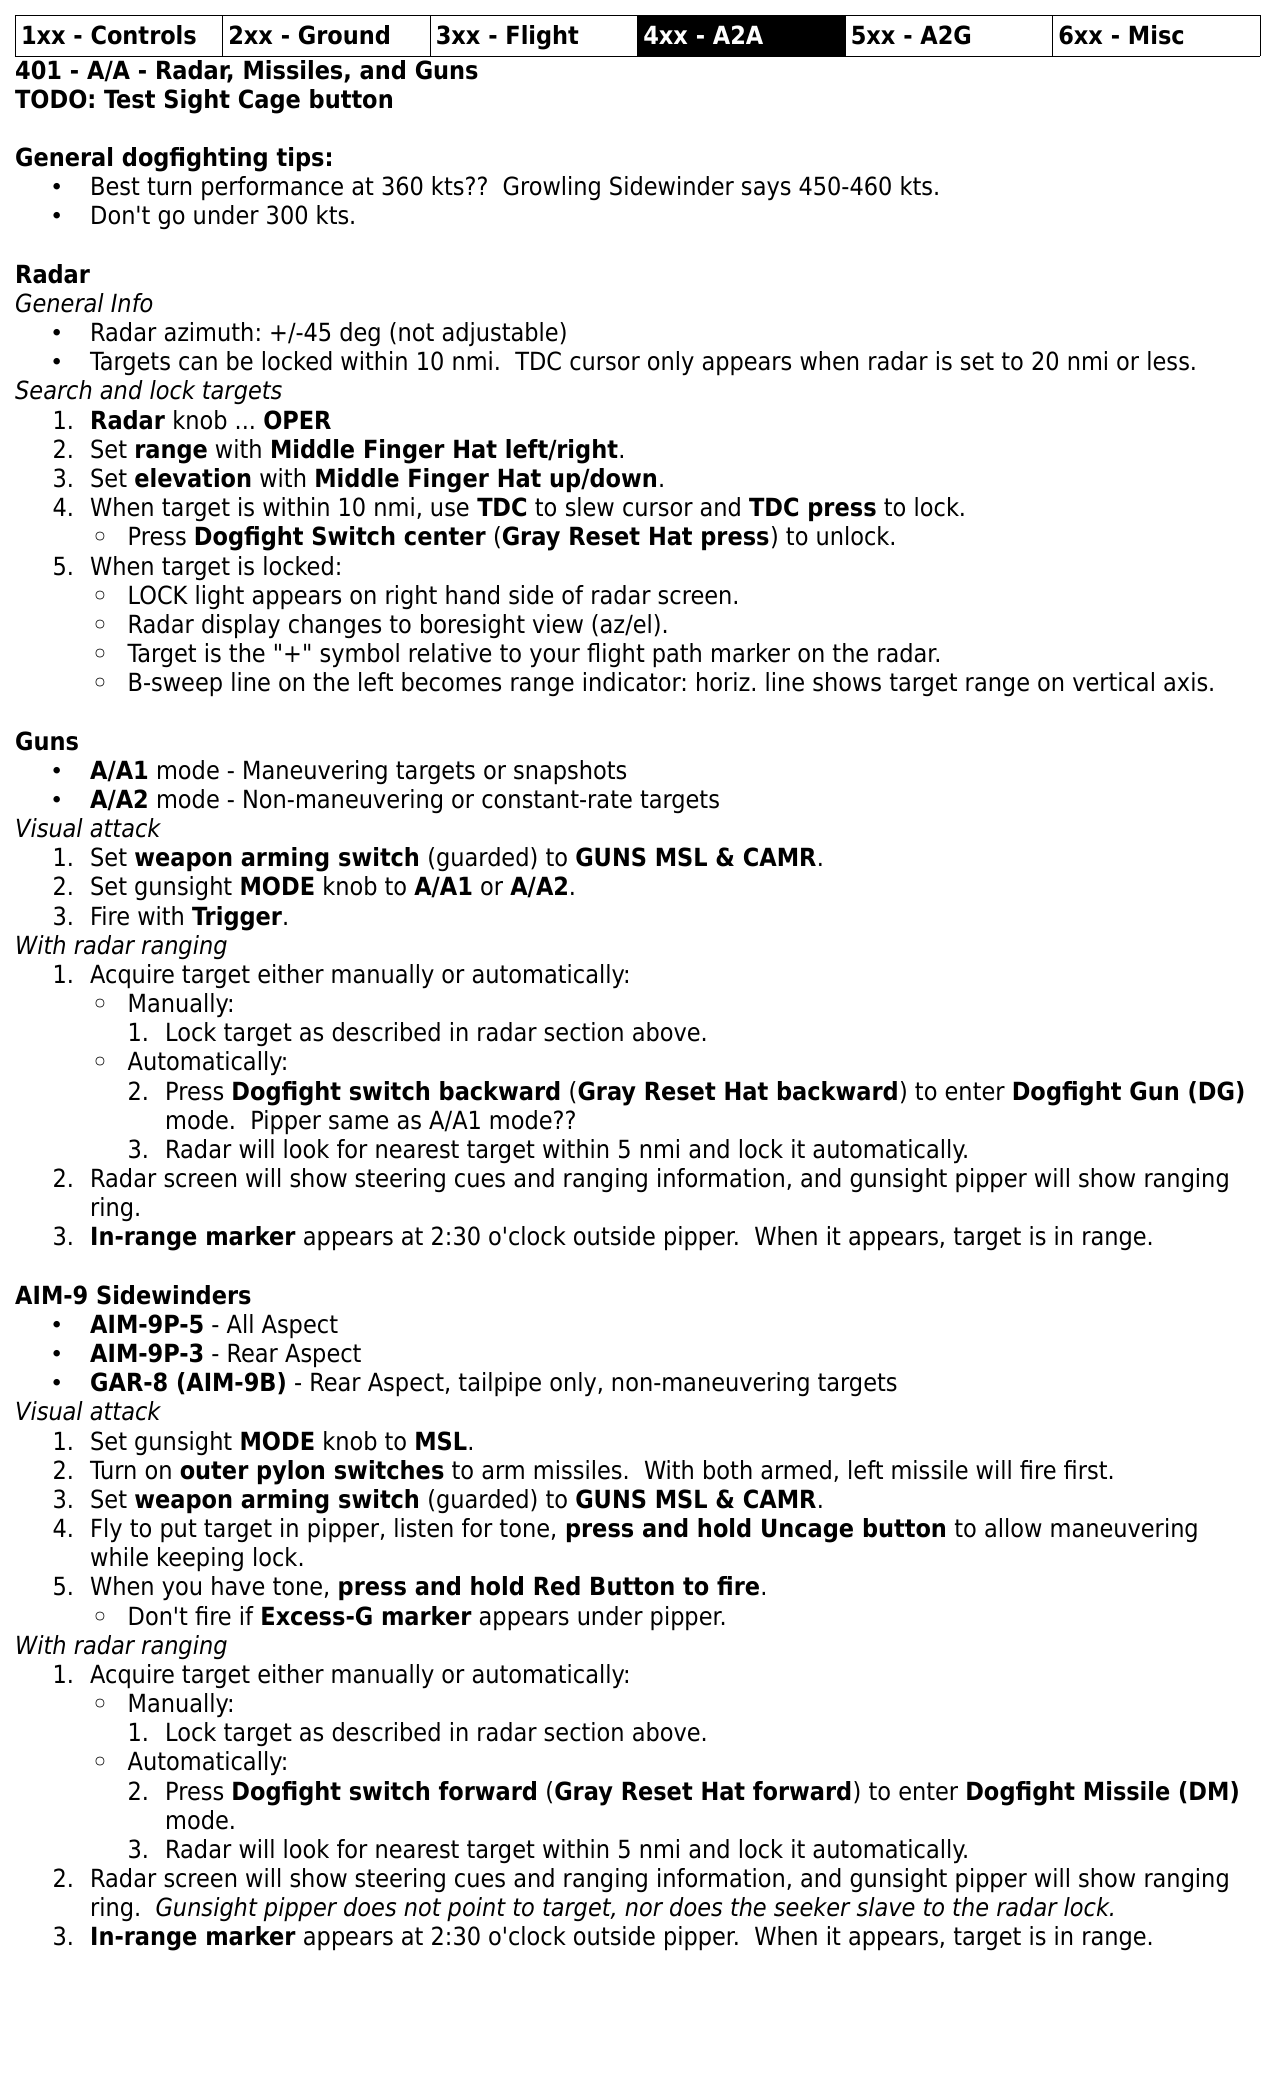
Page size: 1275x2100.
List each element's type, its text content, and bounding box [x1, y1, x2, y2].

text With radar ranging [15, 931, 1260, 960]
list Don't go under 300 kts. [52, 202, 1260, 231]
text TODO: Test Sight Cage button [15, 85, 1260, 114]
list Radar knob ... OPER [52, 406, 1260, 435]
list A/A1 mode - Maneuvering targets or snapshots [52, 756, 1260, 785]
list Radar will look for nearest target within 5 nmi and lock it automatically. [127, 1835, 1260, 1864]
table_header 5xx - A2G [846, 16, 1052, 56]
table_header 6xx - Misc [1053, 16, 1260, 56]
text AIM-9 Sidewinders [15, 1281, 1260, 1310]
text Visual attack [15, 814, 1260, 843]
list When target is locked: [52, 552, 1260, 581]
text Radar [15, 260, 1260, 289]
list Acquire target either manually or automatically: [52, 1660, 1260, 1689]
list Acquire target either manually or automatically: [52, 960, 1260, 989]
list GAR-8 (AIM-9B) - Rear Aspect, tailpipe only, non-maneuvering targets [52, 1368, 1260, 1397]
list Fly to put target in pipper, listen for tone, press and hold Uncage button to allow maneuvering while keeping lock. [52, 1514, 1260, 1572]
list AIM-9P-5 - All Aspect [52, 1310, 1260, 1339]
list Set weapon arming switch (guarded) to GUNS MSL & CAMR. [52, 843, 1260, 872]
list When you have tone, press and hold Red Button to fire. [52, 1572, 1260, 1602]
list Turn on outer pylon switches to arm missiles. With both armed, left missile will fire first. [52, 1456, 1260, 1485]
table_header 1xx - Controls [16, 16, 222, 56]
text With radar ranging [15, 1631, 1260, 1660]
list Set elevation with Middle Finger Hat up/down. [52, 464, 1260, 493]
list Lock target as described in radar section above. [127, 1718, 1260, 1747]
list Press Dogfight Switch center (Gray Reset Hat press) to unlock. [90, 522, 1260, 552]
text General Info [15, 289, 1260, 318]
list LOCK light appears on right hand side of radar screen. [90, 581, 1260, 610]
text Visual attack [15, 1397, 1260, 1427]
list In-range marker appears at 2:30 o'clock outside pipper. When it appears, target is in range. [52, 1222, 1260, 1252]
list Set range with Middle Finger Hat left/right. [52, 435, 1260, 464]
list Press Dogfight switch backward (Gray Reset Hat backward) to enter Dogfight Gun (DG) mode. Pipper same as A/A1 mode?? [127, 1077, 1260, 1135]
list Radar azimuth: +/-45 deg (not adjustable) [52, 318, 1260, 347]
list Targets can be locked within 10 nmi. TDC cursor only appears when radar is set to 20 nmi or less. [52, 347, 1260, 377]
list Set gunsight MODE knob to MSL. [52, 1427, 1260, 1456]
table_header 3xx - Flight [431, 16, 637, 56]
table_header 4xx - A2A [638, 16, 845, 56]
list Target is the "+" symbol relative to your flight path marker on the radar. [90, 639, 1260, 668]
list Manually: [90, 989, 1260, 1018]
list AIM-9P-3 - Rear Aspect [52, 1339, 1260, 1368]
list In-range marker appears at 2:30 o'clock outside pipper. When it appears, target is in range. [52, 1922, 1260, 1952]
list Radar screen will show steering cues and ranging information, and gunsight pipper will show ranging ring. Gunsight pipper does not point to target, nor does the seeker slave to the radar lock. [52, 1864, 1260, 1922]
list B-sweep line on the left becomes range indicator: horiz. line shows target range on vertical axis. [90, 668, 1260, 697]
list Lock target as described in radar section above. [127, 1018, 1260, 1047]
list When target is within 10 nmi, use TDC to slew cursor and TDC press to lock. [52, 493, 1260, 522]
list Don't fire if Excess-G marker appears under pipper. [90, 1602, 1260, 1631]
list Manually: [90, 1689, 1260, 1718]
text Search and lock targets [15, 377, 1260, 406]
list Radar screen will show steering cues and ranging information, and gunsight pipper will show ranging ring. [52, 1164, 1260, 1222]
list Set gunsight MODE knob to A/A1 or A/A2. [52, 872, 1260, 902]
list Radar will look for nearest target within 5 nmi and lock it automatically. [127, 1135, 1260, 1164]
table_header 2xx - Ground [223, 16, 430, 56]
list Radar display changes to boresight view (az/el). [90, 610, 1260, 639]
list Best turn performance at 360 kts?? Growling Sidewinder says 450-460 kts. [52, 172, 1260, 202]
list A/A2 mode - Non-maneuvering or constant-rate targets [52, 785, 1260, 814]
list Press Dogfight switch forward (Gray Reset Hat forward) to enter Dogfight Missile (DM) mode. [127, 1777, 1260, 1835]
text Guns [15, 727, 1260, 756]
list Set weapon arming switch (guarded) to GUNS MSL & CAMR. [52, 1485, 1260, 1514]
list Automatically: [90, 1747, 1260, 1777]
text 401 - A/A - Radar, Missiles, and Guns [15, 57, 1260, 85]
list Automatically: [90, 1047, 1260, 1077]
list Fire with Trigger. [52, 902, 1260, 931]
text General dogfighting tips: [15, 143, 1260, 172]
